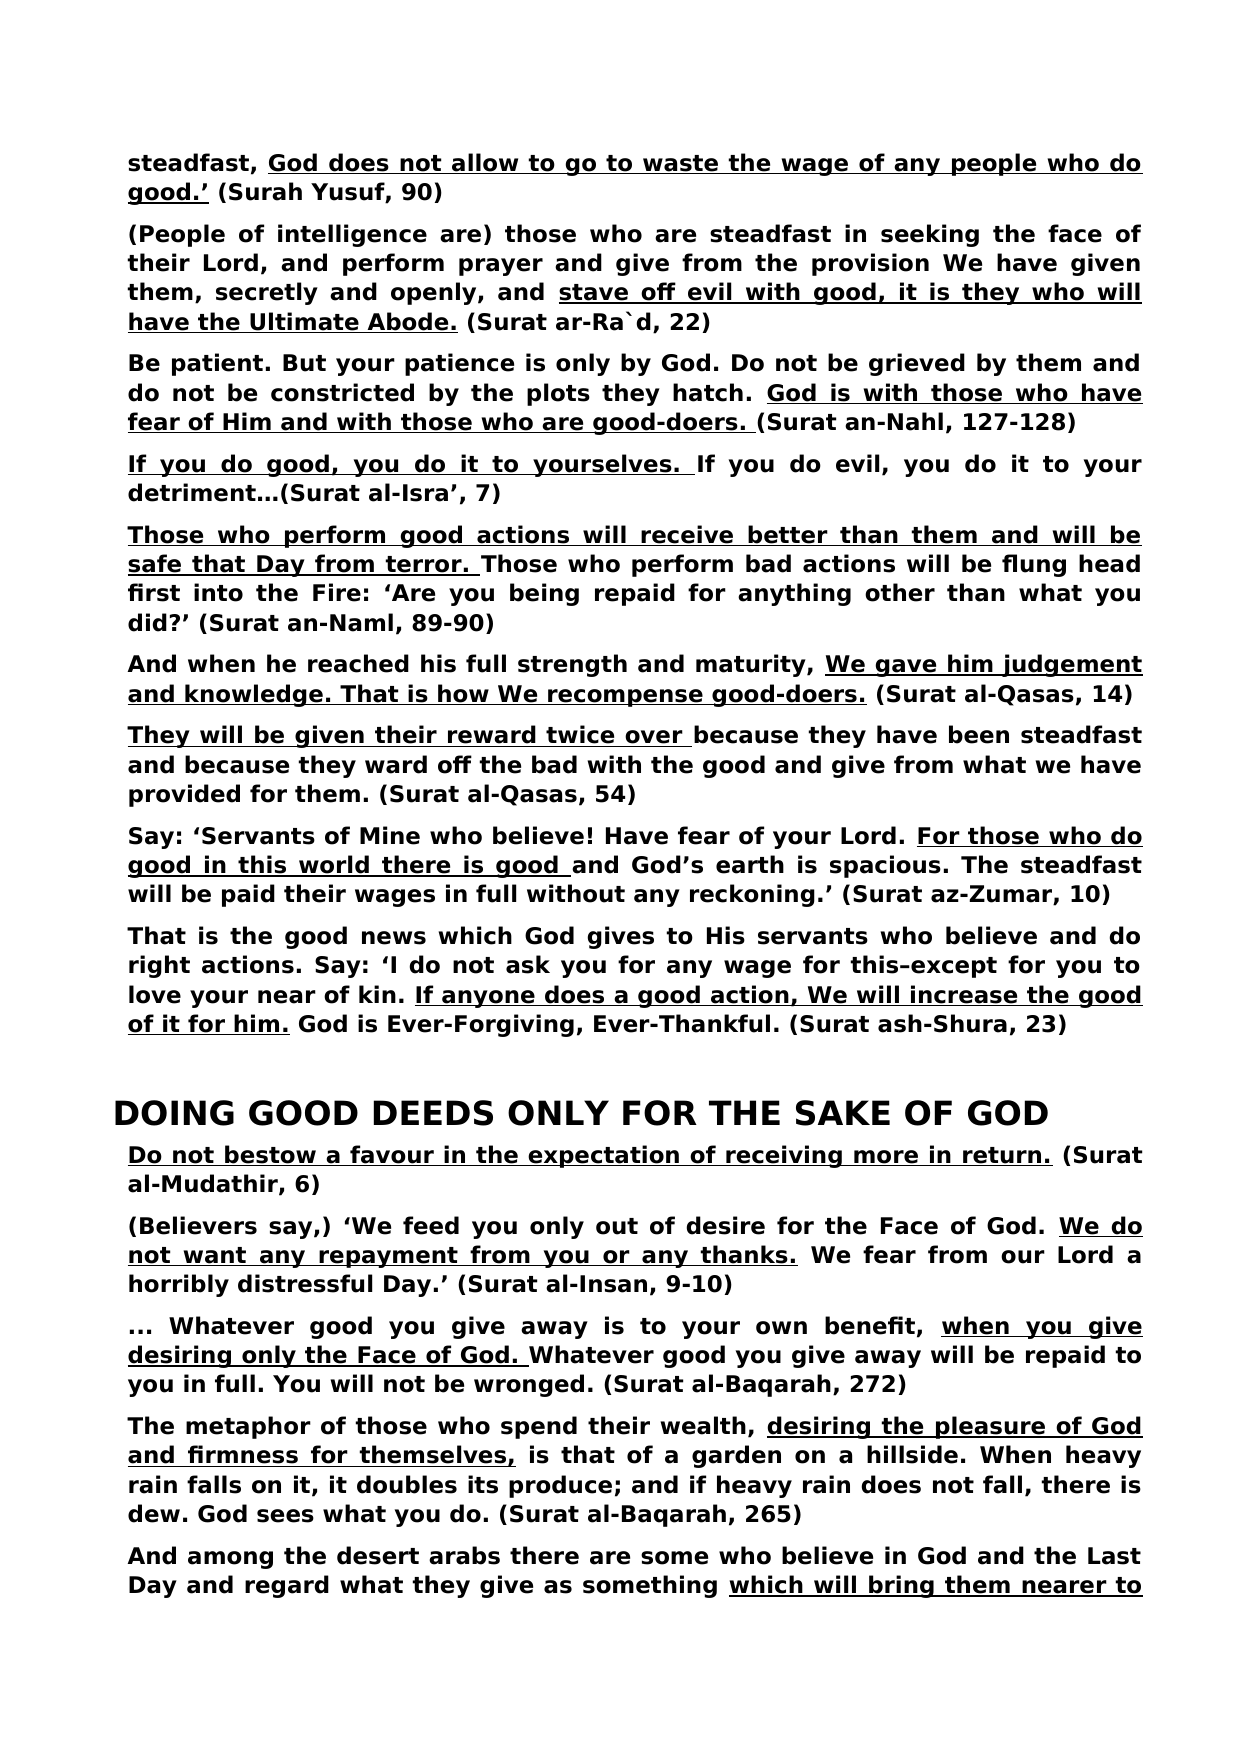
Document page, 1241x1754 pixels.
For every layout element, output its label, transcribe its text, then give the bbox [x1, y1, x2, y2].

text Do not bestow a favour in the expectation of receiving more in return. (Surat al-Mudathir, 6) [127, 1142, 1143, 1198]
text steadfast, God does not allow to go to waste the wage of any people who do good.’ (Surah Yusuf, 90) [127, 150, 1143, 206]
text And when he reached his full strength and maturity, We gave him judgement and knowledge. That is how We recompense good-doers. (Surat al-Qasas, 14) [127, 652, 1143, 707]
text Be patient. But your patience is only by God. Do not be grieved by them and do not be constricted by the plots they hatch. God is with those who have fear of Him and with those who are good-doers. (Surat an-Nahl, 127-128) [127, 351, 1143, 436]
subtitle DOING GOOD DEEDS ONLY FOR THE SAKE OF GOD [112, 1094, 1165, 1133]
text That is the good news which God gives to His servants who believe and do right actions. Say: ‘I do not ask you for any wage for this–except for you to love your near of kin. If anyone does a good action, We will increase the good of it for him. God is Ever-Forgiving, Ever-Thankful. (Surat ash-Shura, 23) [127, 923, 1143, 1038]
text ... Whatever good you give away is to your own benefit, when you give desiring only the Face of God. Whatever good you give away will be repaid to you in full. You will not be wronged. (Surat al-Baqarah, 272) [127, 1313, 1143, 1398]
text (People of intelligence are) those who are steadfast in seeking the face of their Lord, and perform prayer and give from the provision We have given them, secretly and openly, and stave off evil with good, it is they who will have the Ultimate Abode. (Surat ar-Ra`d, 22) [127, 221, 1143, 336]
text They will be given their reward twice over because they have been steadfast and because they ward off the bad with the good and give from what we have provided for them. (Surat al-Qasas, 54) [127, 723, 1143, 808]
text If you do good, you do it to yourselves. If you do evil, you do it to your detriment…(Surat al-Isra’, 7) [127, 451, 1143, 507]
text Say: ‘Servants of Mine who believe! Have fear of your Lord. For those who do good in this world there is good and God’s earth is spacious. The steadfast will be paid their wages in full without any reckoning.’ (Surat az-Zumar, 10) [127, 823, 1143, 908]
text Those who perform good actions will receive better than them and will be safe that Day from terror. Those who perform bad actions will be flung head first into the Fire: ‘Are you being repaid for anything other than what you did?’ (Surat an-Naml, 89-90) [127, 522, 1143, 636]
text The metaphor of those who spend their wealth, desiring the pleasure of God and firmness for themselves, is that of a garden on a hillside. When heavy rain falls on it, it doubles its produce; and if heavy rain does not fall, there is dew. God sees what you do. (Surat al-Baqarah, 265) [127, 1413, 1143, 1528]
text (Believers say,) ‘We feed you only out of desire for the Face of God. We do not want any repayment from you or any thanks. We fear from our Lord a horribly distressful Day.’ (Surat al-Insan, 9-10) [127, 1213, 1143, 1298]
text And among the desert arabs there are some who believe in God and the Last Day and regard what they give as something which will bring them nearer to [127, 1543, 1143, 1599]
